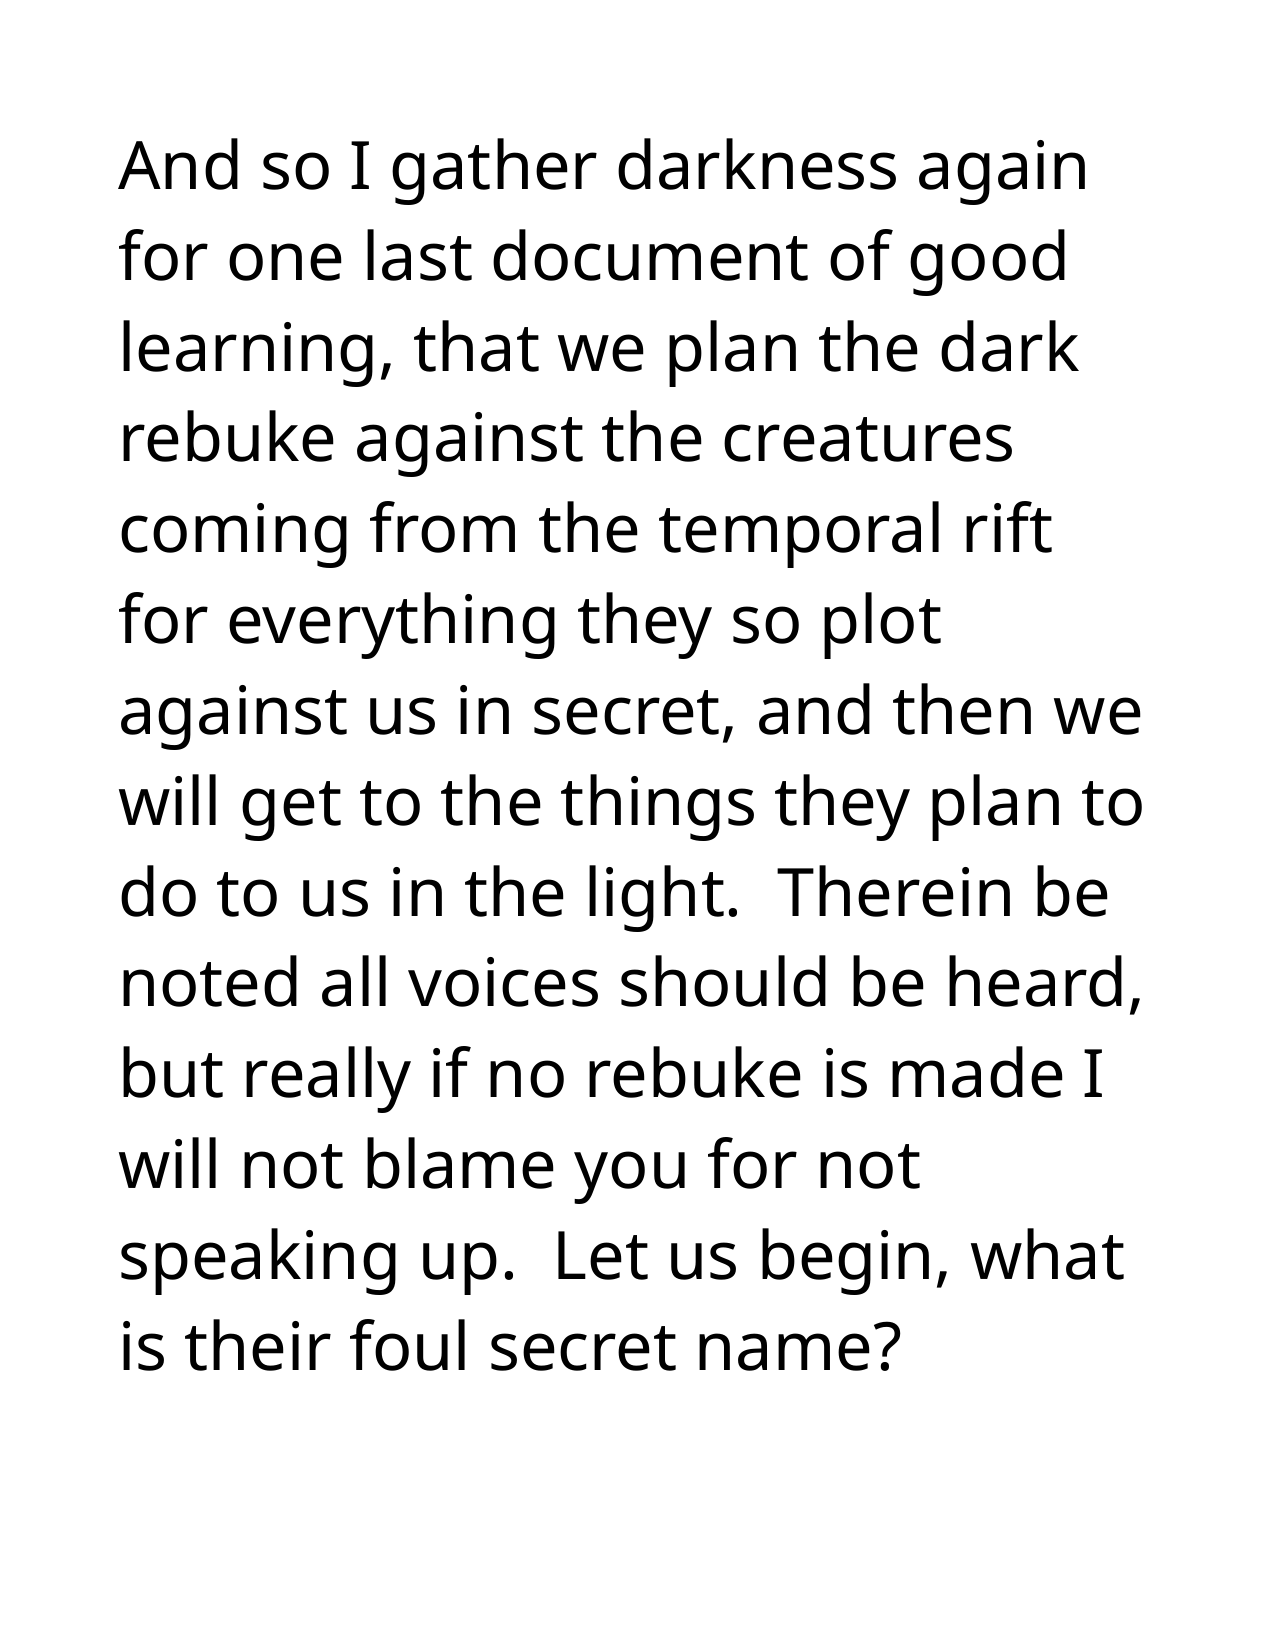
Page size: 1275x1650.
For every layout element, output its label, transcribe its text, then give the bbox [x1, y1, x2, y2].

text And so I gather darkness again for one last document of good learning, that we plan the dark rebuke against the creatures coming from the temporal rift for everything they so plot against us in secret, and then we will get to the things they plan to do to us in the light. Therein be noted all voices should be heard, but really if no rebuke is made I will not blame you for not speaking up. Let us begin, what is their foul secret name? [118, 118, 1157, 1390]
